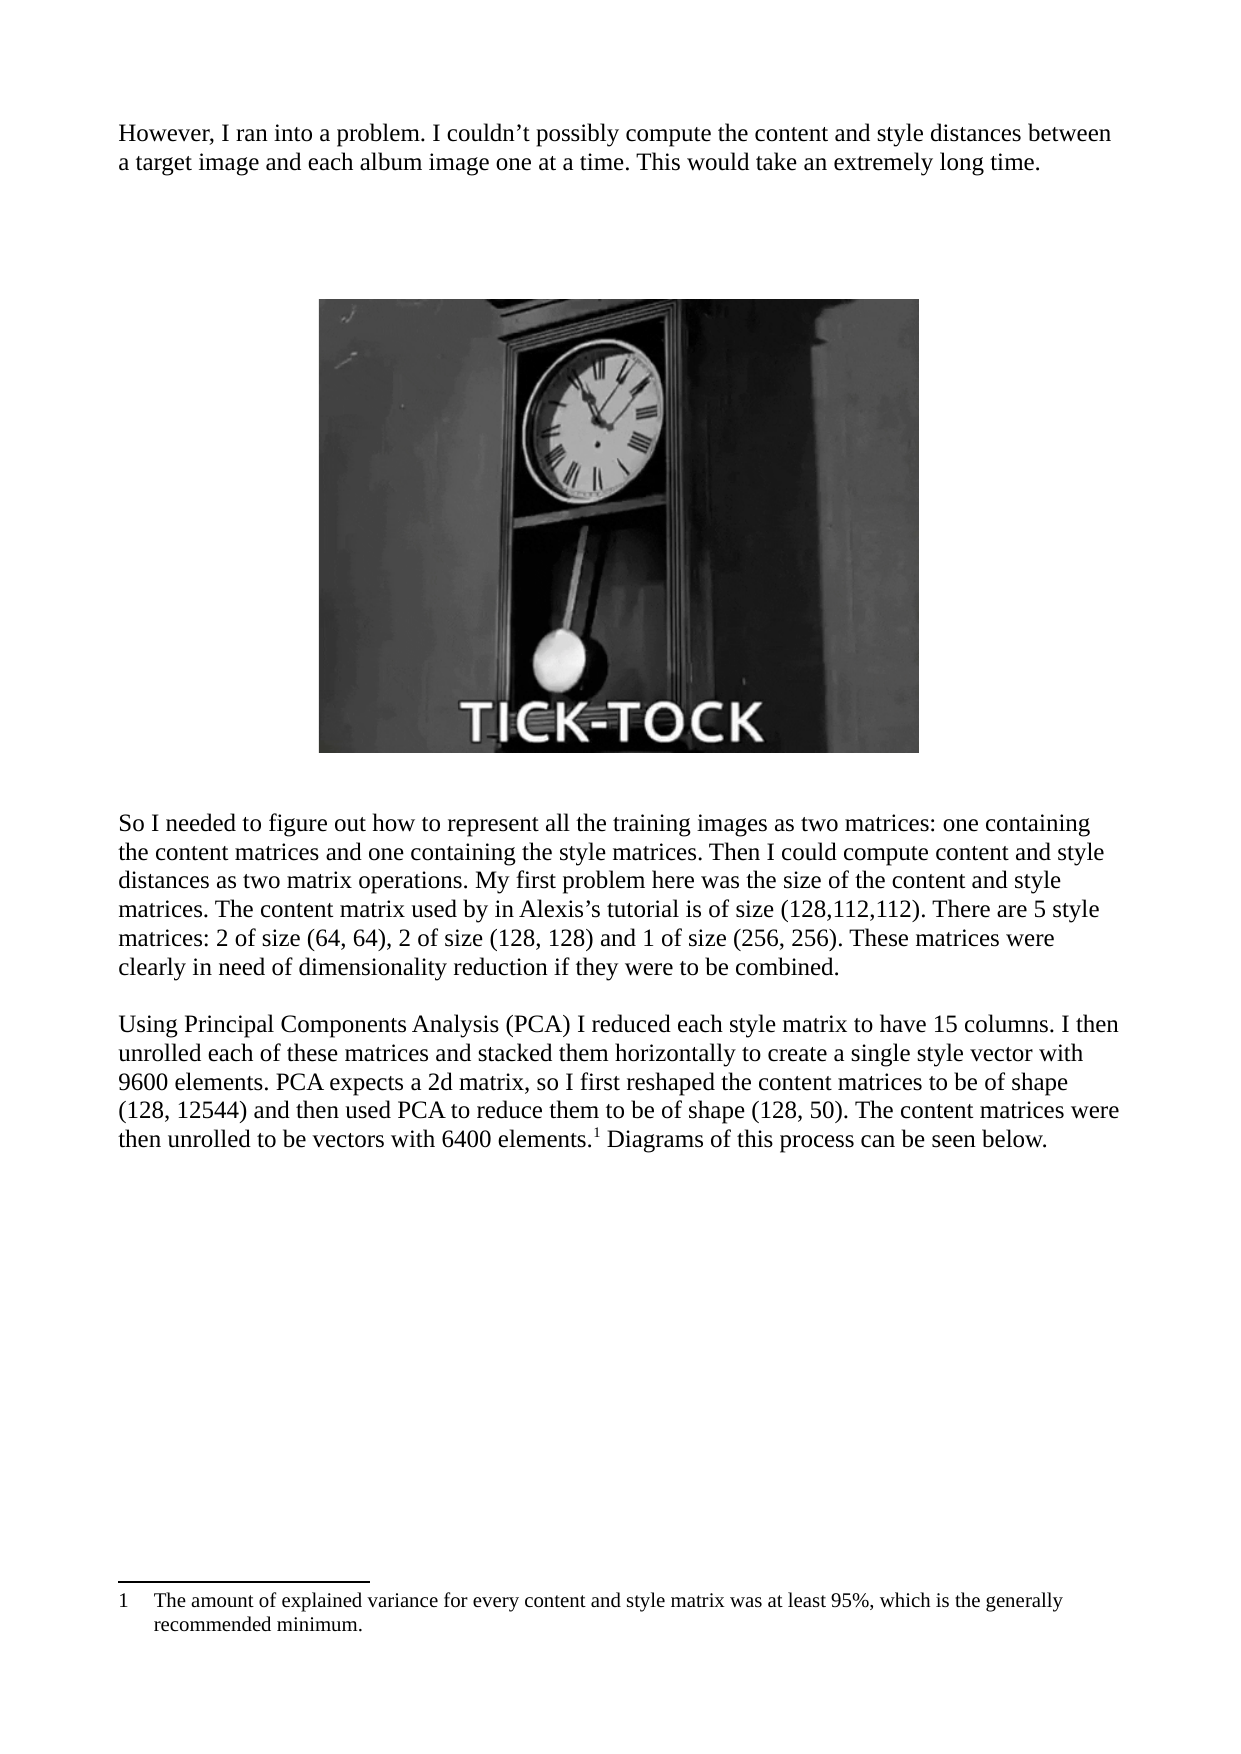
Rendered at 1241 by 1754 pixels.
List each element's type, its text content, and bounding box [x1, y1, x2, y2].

text However, I ran into a problem. I couldn’t possibly compute the content and style distances between a target image and each album image one at a time. This would take an extremely long time. [118, 118, 1122, 176]
text Using Principal Components Analysis (PCA) I reduced each style matrix to have 15 columns. I then unrolled each of these matrices and stacked them horizontally to create a single style vector with 9600 elements. PCA expects a 2d matrix, so I first reshaped the content matrices to be of shape (128, 12544) and then used PCA to reduce them to be of shape (128, 50). The content matrices were then unrolled to be vectors with 6400 elements. Diagrams of this process can be seen below. [118, 1009, 1122, 1153]
text The amount of explained variance for every content and style matrix was at least 95%, which is the generally recommended minimum. [118, 1588, 1122, 1636]
picture [318, 299, 919, 753]
text So I needed to figure out how to represent all the training images as two matrices: one containing the content matrices and one containing the style matrices. Then I could compute content and style distances as two matrix operations. My first problem here was the size of the content and style matrices. The content matrix used by in Alexis’s tutorial is of size (128,112,112). There are 5 style matrices: 2 of size (64, 64), 2 of size (128, 128) and 1 of size (256, 256). These matrices were clearly in need of dimensionality reduction if they were to be combined. [118, 808, 1122, 981]
